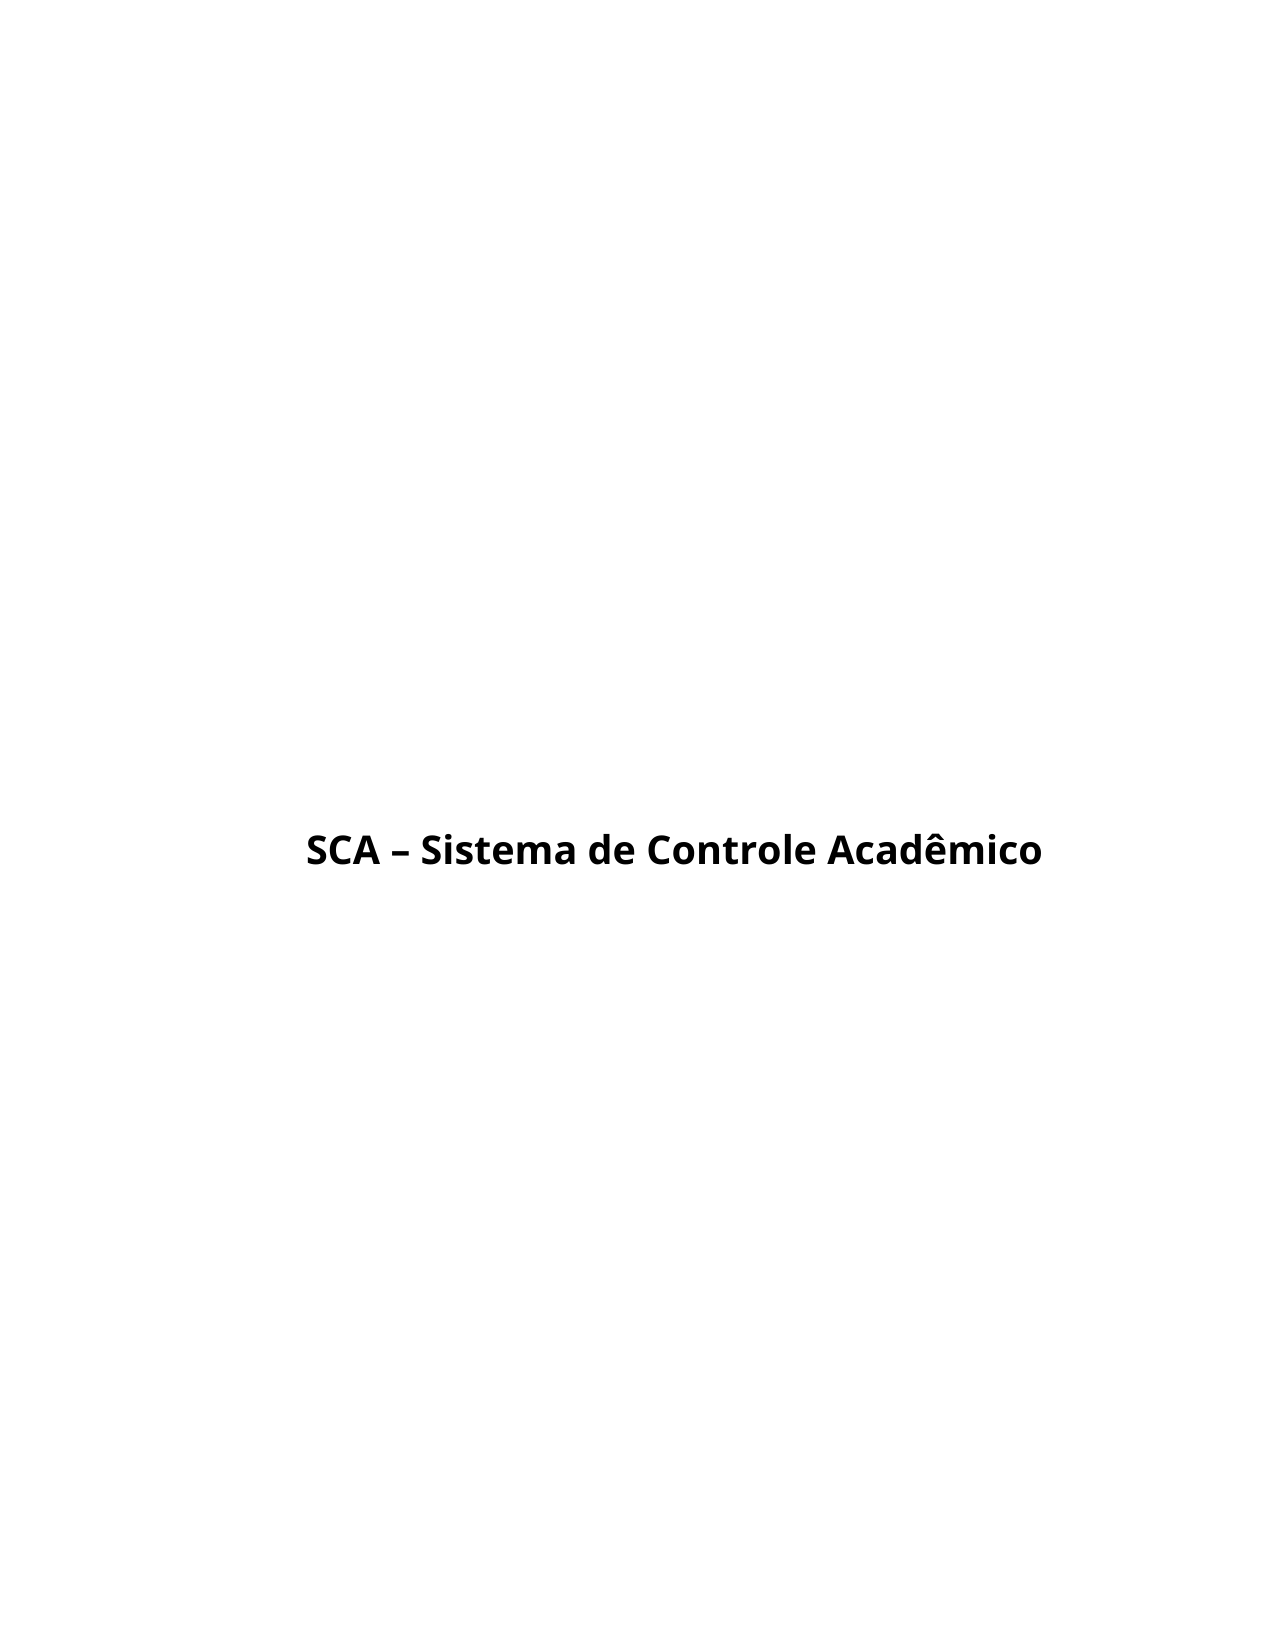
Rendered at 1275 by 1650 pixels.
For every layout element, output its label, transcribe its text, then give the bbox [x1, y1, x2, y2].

subtitle SCA – Sistema de Controle Acadêmico [251, 822, 1098, 876]
